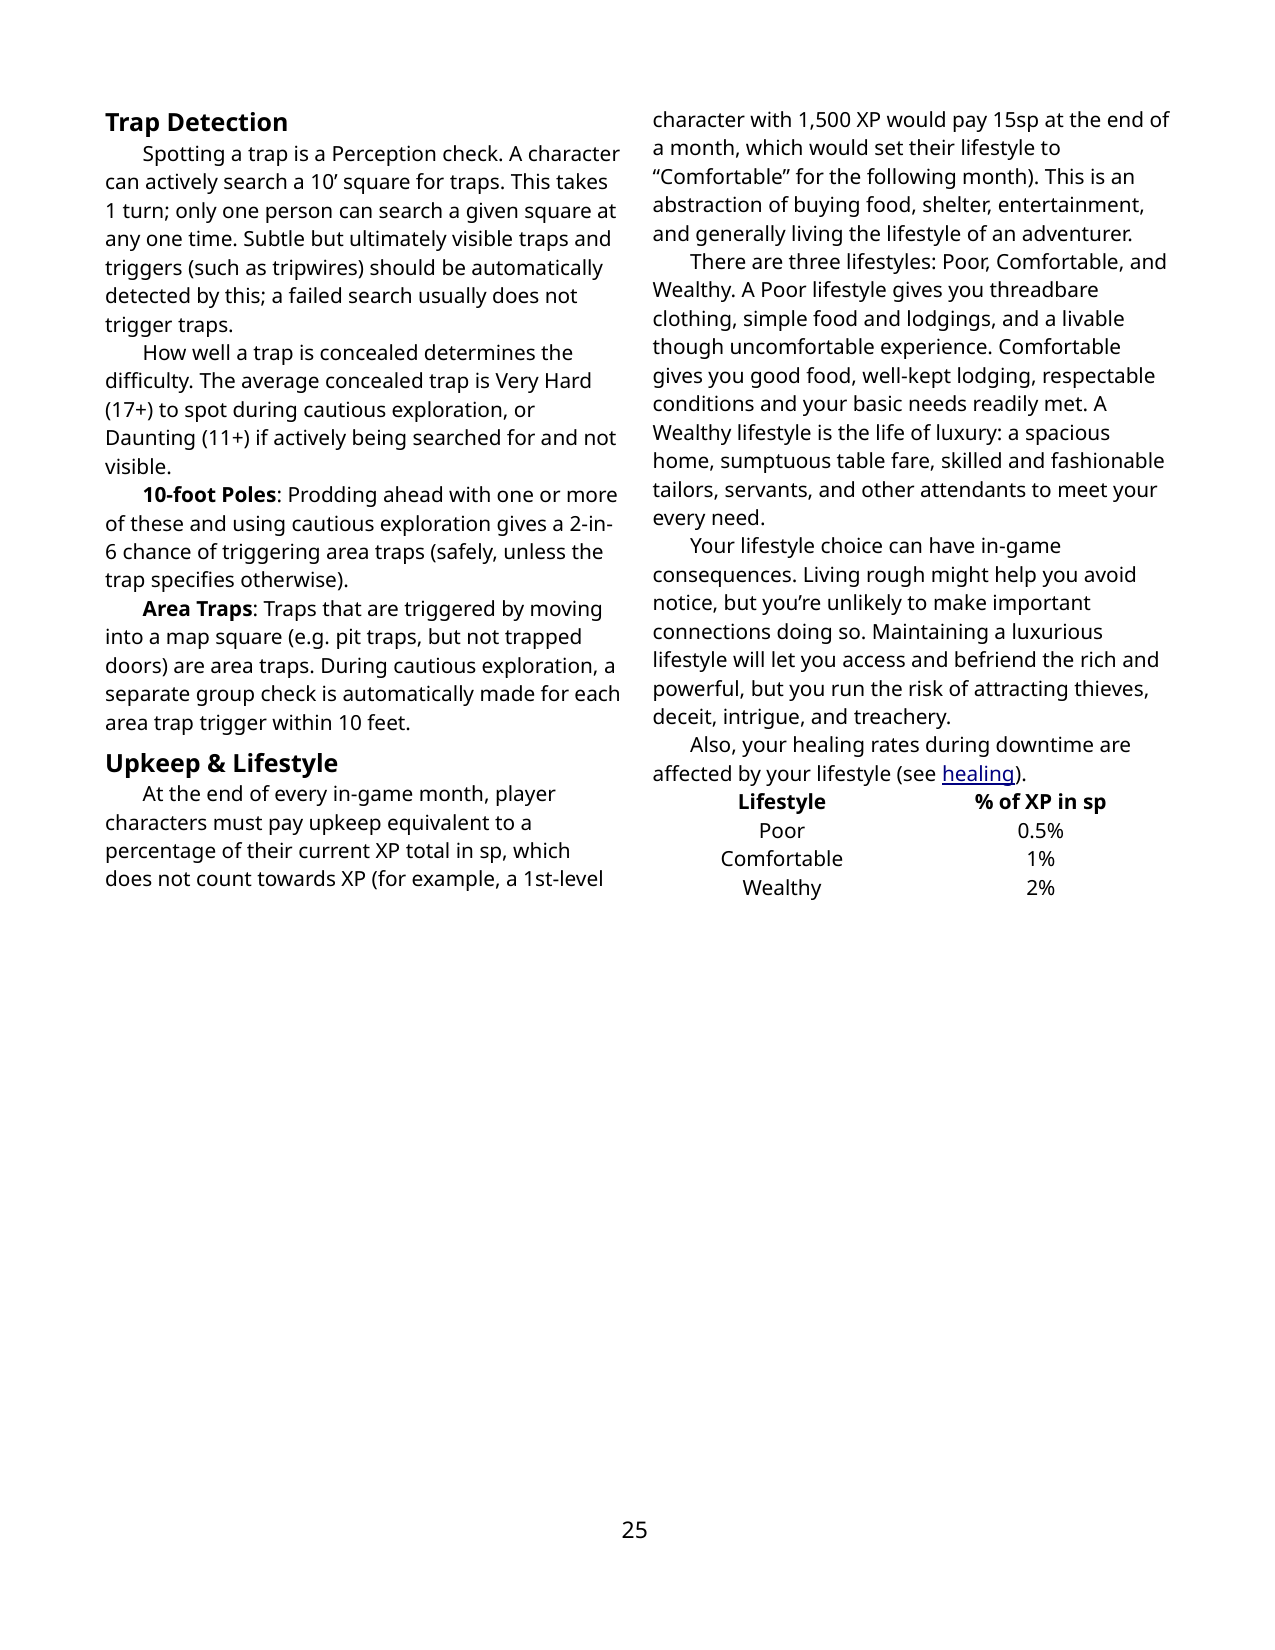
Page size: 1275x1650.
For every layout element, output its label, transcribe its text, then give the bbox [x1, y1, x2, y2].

text Area Traps: Traps that are triggered by moving into a map square (e.g. pit traps, but not trapped doors) are area traps. During cautious exploration, a separate group check is automatically made for each area trap trigger within 10 feet. [105, 594, 622, 736]
text Your lifestyle choice can have in-game consequences. Living rough might help you avoid notice, but you’re unlikely to make important connections doing so. Maintaining a luxurious lifestyle will let you access and befriend the rich and powerful, but you run the risk of attracting thieves, deceit, intrigue, and treachery. [652, 532, 1170, 731]
text At the end of every in-game month, player characters must pay upkeep equivalent to a percentage of their current XP total in sp, which does not count towards XP (for example, a 1st-level [105, 779, 622, 893]
text Also, your healing rates during downtime are affected by your lifestyle (see healing). [652, 731, 1170, 787]
table_cell 0.5% [911, 816, 1170, 844]
table_header % of XP in sp [911, 788, 1170, 816]
table_cell 1% [911, 844, 1170, 873]
text How well a trap is concealed determines the difficulty. The average concealed trap is Very Hard (17+) to spot during cautious exploration, or Daunting (11+) if actively being searched for and not visible. [105, 338, 622, 480]
text Spotting a trap is a Perception check. A character can actively search a 10’ square for traps. This takes 1 turn; only one person can search a given square at any one time. Subtle but ultimately visible traps and triggers (such as tripwires) should be automatically detected by this; a failed search usually does not trigger traps. [105, 139, 622, 338]
text 10-foot Poles: Prodding ahead with one or more of these and using cautious exploration gives a 2-in-6 chance of triggering area traps (safely, unless the trap specifies otherwise). [105, 480, 622, 594]
table_cell Poor [653, 816, 911, 844]
subtitle Trap Detection [105, 105, 622, 139]
subtitle Upkeep & Lifestyle [105, 745, 622, 779]
table_cell Wealthy [653, 873, 911, 901]
table_header Lifestyle [653, 788, 911, 816]
table_cell Comfortable [653, 844, 911, 873]
text character with 1,500 XP would pay 15sp at the end of a month, which would set their lifestyle to “Comfortable” for the following month). This is an abstraction of buying food, shelter, entertainment, and generally living the lifestyle of an adventurer. [652, 105, 1170, 247]
text There are three lifestyles: Poor, Comfortable, and Wealthy. A Poor lifestyle gives you threadbare clothing, simple food and lodgings, and a livable though uncomfortable experience. Comfortable gives you good food, well-kept lodging, respectable conditions and your basic needs readily met. A Wealthy lifestyle is the life of luxury: a spacious home, sumptuous table fare, skilled and fashionable tailors, servants, and other attendants to meet your every need. [652, 247, 1170, 532]
table_cell 2% [911, 873, 1170, 901]
